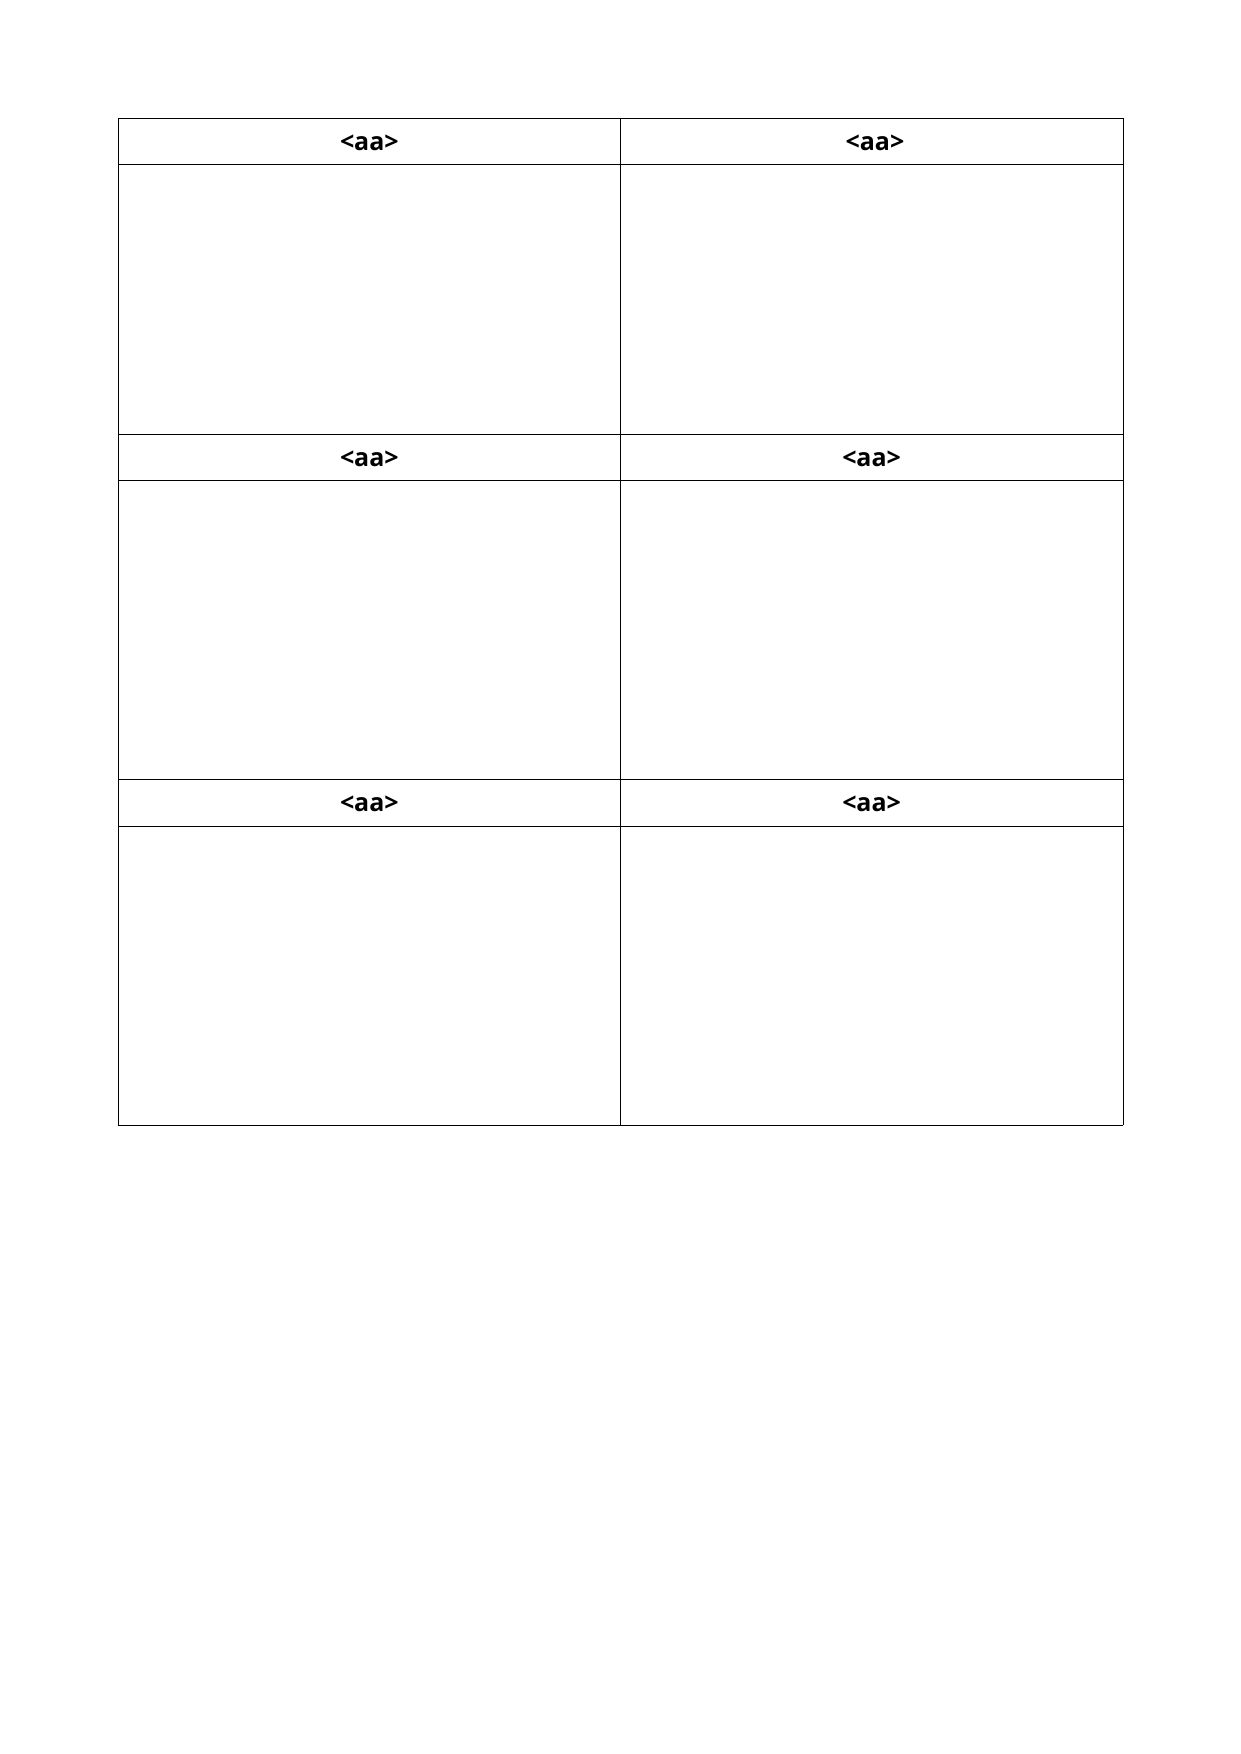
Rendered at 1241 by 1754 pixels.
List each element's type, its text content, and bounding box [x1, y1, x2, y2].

table_cell <aa> [621, 780, 1123, 826]
table_cell <aa> [119, 435, 620, 480]
table_header <aa> [119, 119, 620, 164]
table_cell [621, 827, 1123, 1125]
table_cell [621, 165, 1123, 434]
table_cell [119, 481, 620, 779]
table_cell [119, 165, 620, 434]
table_cell <aa> [621, 435, 1123, 480]
table_cell [621, 481, 1123, 779]
table_header <aa> [621, 119, 1123, 164]
table_cell <aa> [119, 780, 620, 826]
table_cell [119, 827, 620, 1125]
